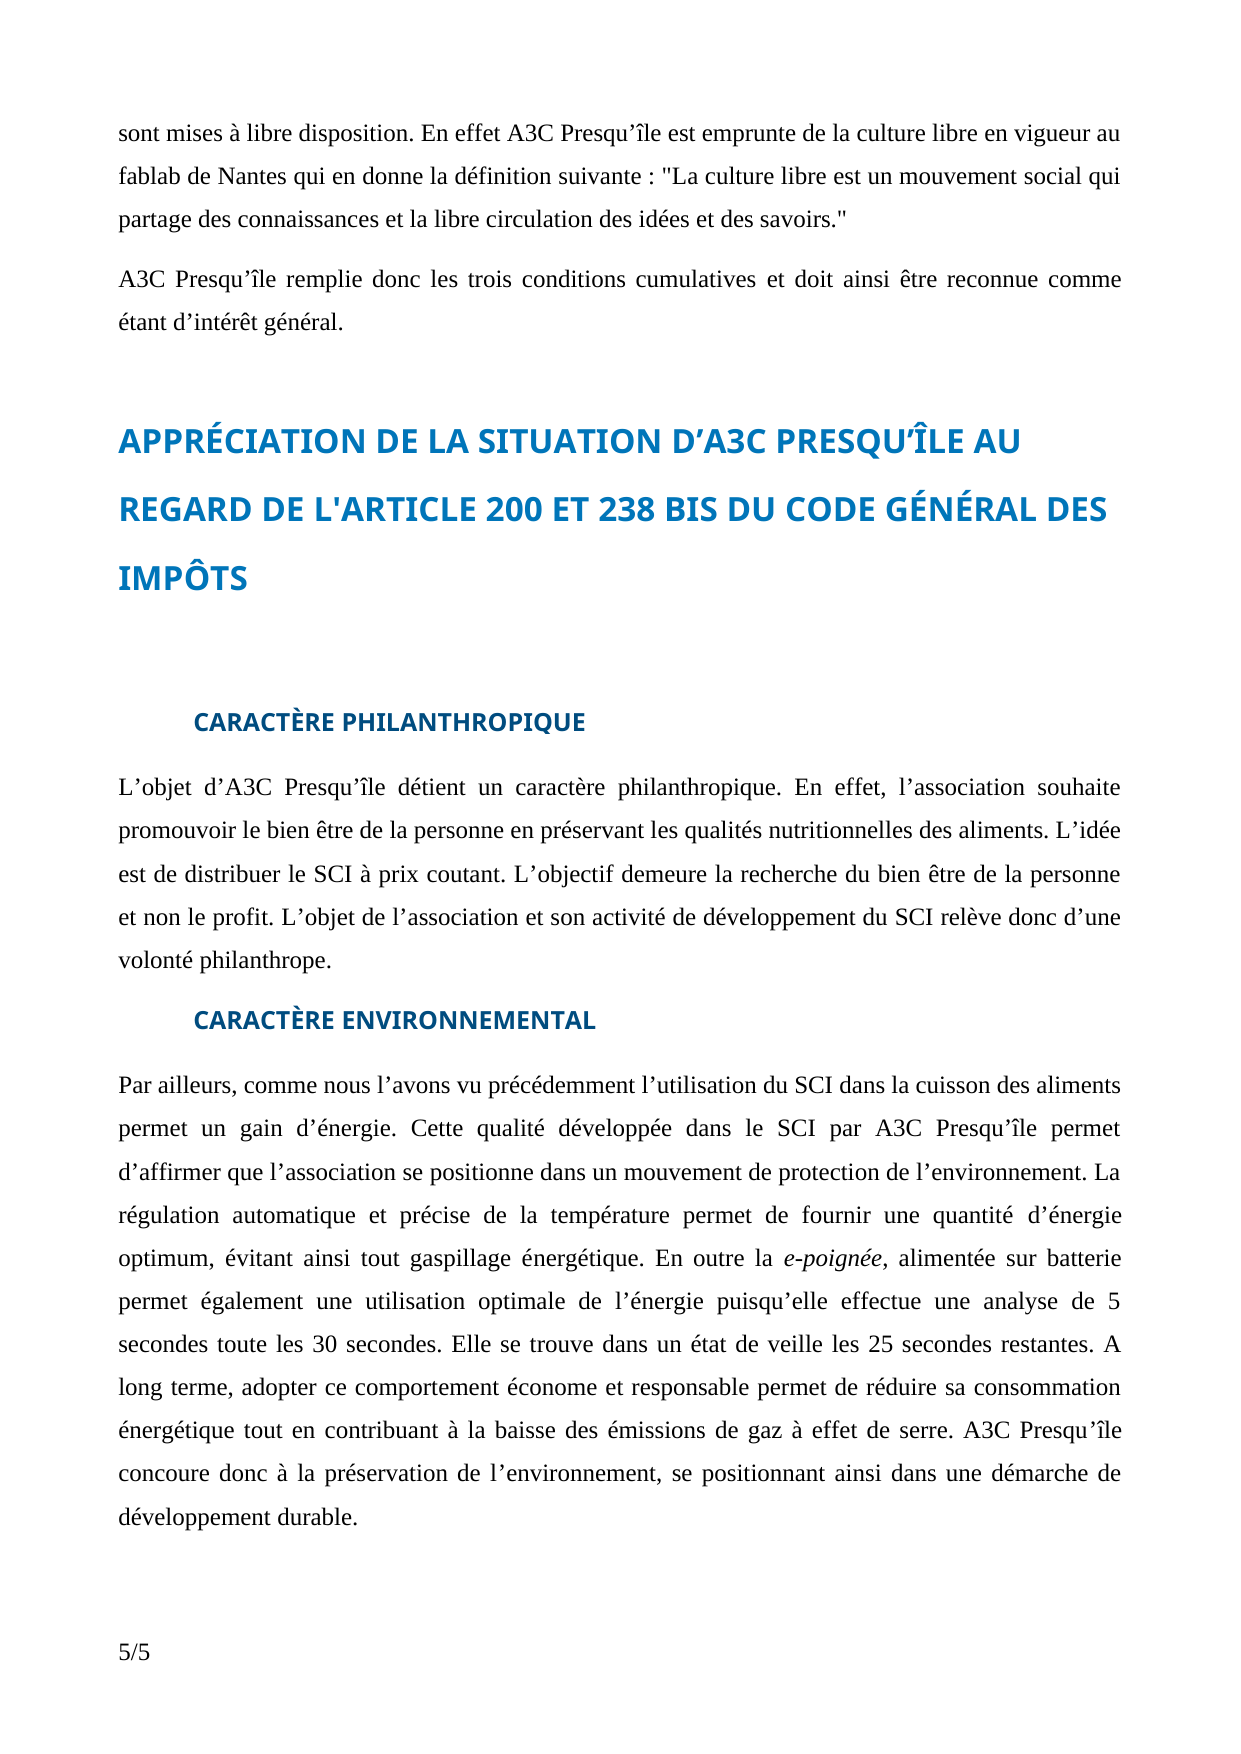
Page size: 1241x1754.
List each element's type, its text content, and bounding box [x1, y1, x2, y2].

text CARACTÈRE ENVIRONNEMENTAL [118, 1003, 1122, 1037]
text sont mises à libre disposition. En effet A3C Presqu’île est emprunte de la culture libre en vigueur au fablab de Nantes qui en donne la définition suivante : "La culture libre est un mouvement social qui partage des connaissances et la libre circulation des idées et des savoirs." [118, 118, 1122, 233]
text L’objet d’A3C Presqu’île détient un caractère philanthropique. En effet, l’association souhaite promouvoir le bien être de la personne en préservant les qualités nutritionnelles des aliments. L’idée est de distribuer le SCI à prix coutant. L’objectif demeure la recherche du bien être de la personne et non le profit. L’objet de l’association et son activité de développement du SCI relève donc d’une volonté philanthrope. [118, 772, 1122, 974]
text CARACTÈRE PHILANTHROPIQUE [118, 705, 1122, 739]
text Par ailleurs, comme nous l’avons vu précédemment l’utilisation du SCI dans la cuisson des aliments permet un gain d’énergie. Cette qualité développée dans le SCI par A3C Presqu’île permet d’affirmer que l’association se positionne dans un mouvement de protection de l’environnement. La régulation automatique et précise de la température permet de fournir une quantité d’énergie optimum, évitant ainsi tout gaspillage énergétique. En outre la e-poignée, alimentée sur batterie permet également une utilisation optimale de l’énergie puisqu’elle effectue une analyse de 5 secondes toute les 30 secondes. Elle se trouve dans un état de veille les 25 secondes restantes. A long terme, adopter ce comportement économe et responsable permet de réduire sa consommation énergétique tout en contribuant à la baisse des émissions de gaz à effet de serre. A3C Presqu’île concoure donc à la préservation de l’environnement, se positionnant ainsi dans une démarche de développement durable. [118, 1070, 1122, 1530]
subtitle APPRÉCIATION DE LA SITUATION D’A3C PRESQU’ÎLE AU REGARD DE L'ARTICLE 200 ET 238 BIS DU CODE GÉNÉRAL DES IMPÔTS [118, 418, 1122, 600]
text A3C Presqu’île remplie donc les trois conditions cumulatives et doit ainsi être reconnue comme étant d’intérêt général. [118, 264, 1122, 336]
